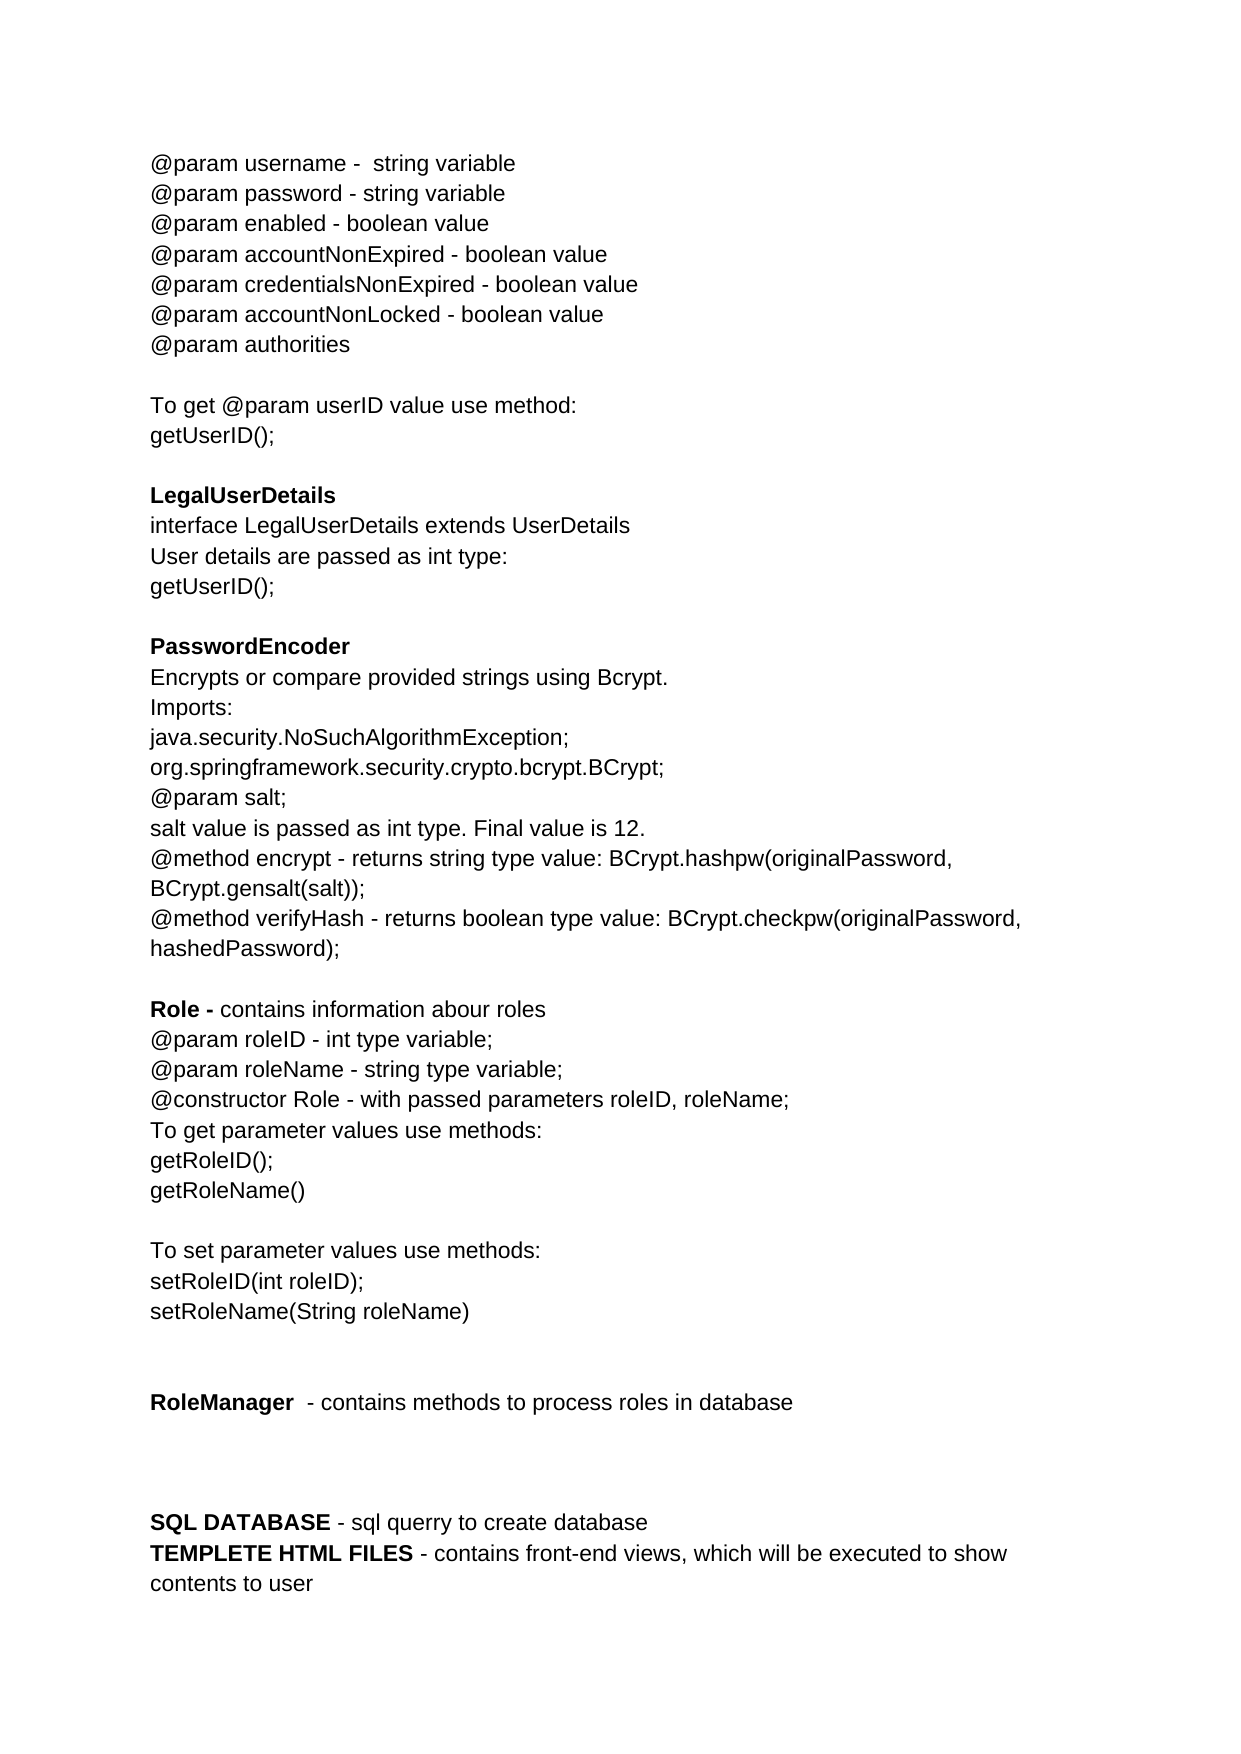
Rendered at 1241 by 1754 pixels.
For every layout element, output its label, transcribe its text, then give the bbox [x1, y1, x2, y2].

text @param accountNonExpired - boolean value [150, 241, 1090, 267]
text To get @param userID value use method: [150, 392, 1090, 418]
text To get parameter values use methods: [150, 1117, 1090, 1143]
text @param enabled - boolean value [150, 210, 1090, 237]
text @method encrypt - returns string type value: BCrypt.hashpw(originalPassword, BCrypt.gensalt(salt)); [150, 845, 1090, 901]
text PasswordEncoder [150, 633, 1090, 660]
text @param username - string variable [150, 150, 1090, 176]
text @param password - string variable [150, 180, 1090, 207]
text Role - contains information abour roles [150, 996, 1090, 1022]
text getUserID(); [150, 422, 1090, 448]
text Imports: [150, 694, 1090, 720]
text RoleManager - contains methods to process roles in database [150, 1388, 1090, 1415]
text LegalUserDetails [150, 482, 1090, 509]
text getRoleID(); [150, 1147, 1090, 1173]
text getUserID(); [150, 573, 1090, 599]
text To set parameter values use methods: [150, 1237, 1090, 1264]
text @method verifyHash - returns boolean type value: BCrypt.checkpw(originalPassword, hashedPassword); [150, 905, 1090, 962]
text salt value is passed as int type. Final value is 12. [150, 814, 1090, 841]
text @param salt; [150, 784, 1090, 811]
text Encrypts or compare provided strings using Bcrypt. [150, 663, 1090, 690]
text @param credentialsNonExpired - boolean value [150, 271, 1090, 297]
text interface LegalUserDetails extends UserDetails [150, 512, 1090, 539]
text org.springframework.security.crypto.bcrypt.BCrypt; [150, 754, 1090, 781]
text @param roleID - int type variable; [150, 1026, 1090, 1052]
text setRoleID(int roleID); [150, 1268, 1090, 1294]
text @param authorities [150, 331, 1090, 358]
text java.security.NoSuchAlgorithmException; [150, 724, 1090, 750]
text @param accountNonLocked - boolean value [150, 301, 1090, 327]
text TEMPLETE HTML FILES - contains front-end views, which will be executed to show contents to user [150, 1539, 1090, 1596]
text SQL DATABASE - sql querry to create database [150, 1509, 1090, 1536]
text @constructor Role - with passed parameters roleID, roleName; [150, 1086, 1090, 1113]
text @param roleName - string type variable; [150, 1056, 1090, 1083]
text getRoleName() [150, 1177, 1090, 1203]
text setRoleName(String roleName) [150, 1298, 1090, 1324]
text User details are passed as int type: [150, 543, 1090, 569]
